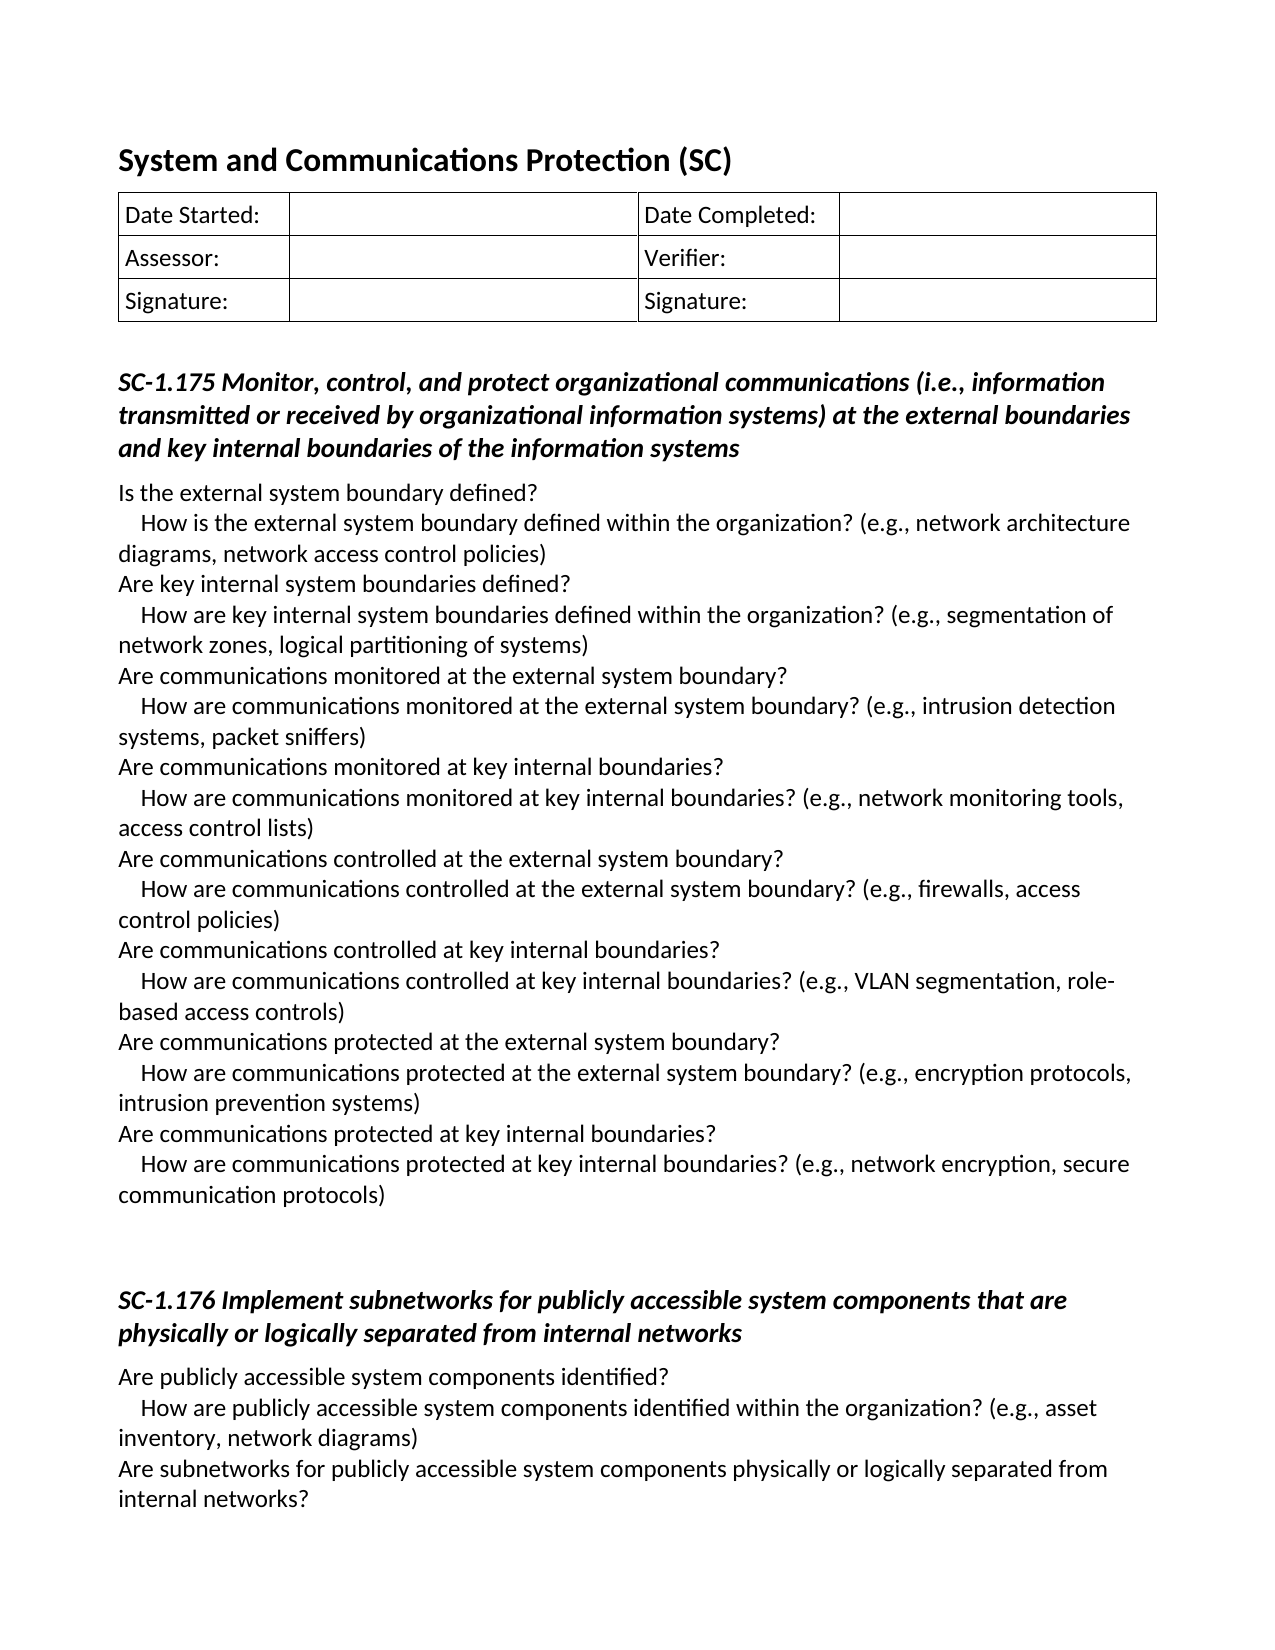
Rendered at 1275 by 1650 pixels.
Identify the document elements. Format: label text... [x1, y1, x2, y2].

text Are publicly accessible system components identified? [118, 1361, 1157, 1392]
table_header [290, 193, 637, 235]
text Are communications monitored at the external system boundary? [118, 660, 1157, 691]
table_cell Assessor: [119, 236, 289, 278]
text Are communications controlled at key internal boundaries? [118, 935, 1157, 965]
text Are key internal system boundaries defined? [118, 568, 1157, 599]
text Is the external system boundary defined? [118, 477, 1157, 507]
subtitle SC-1.175 Monitor, control, and protect organizational communications (i.e., information transmitted or received by organizational information systems) at the external boundaries and key internal boundaries of the information systems [118, 365, 1157, 464]
text How are publicly accessible system components identified within the organization? (e.g., asset inventory, network diagrams) [118, 1392, 1157, 1453]
text How are communications monitored at the external system boundary? (e.g., intrusion detection systems, packet sniffers) [118, 691, 1157, 752]
table_cell [840, 236, 1156, 278]
text How are communications protected at the external system boundary? (e.g., encryption protocols, intrusion prevention systems) [118, 1057, 1157, 1118]
table_header [840, 193, 1156, 235]
table_cell Signature: [639, 279, 839, 321]
text Are communications protected at key internal boundaries? [118, 1118, 1157, 1148]
text How are communications controlled at key internal boundaries? (e.g., VLAN segmentation, role-based access controls) [118, 965, 1157, 1026]
text Are subnetworks for publicly accessible system components physically or logically separated from internal networks? [118, 1453, 1157, 1514]
text Are communications controlled at the external system boundary? [118, 843, 1157, 874]
table_cell [840, 279, 1156, 321]
table_header Date Started: [119, 193, 289, 235]
table_header Date Completed: [639, 193, 839, 235]
table_cell [290, 279, 637, 321]
table_cell Signature: [119, 279, 289, 321]
text How are key internal system boundaries defined within the organization? (e.g., segmentation of network zones, logical partitioning of systems) [118, 599, 1157, 660]
table_cell Verifier: [639, 236, 839, 278]
subtitle System and Communications Protection (SC) [118, 139, 1157, 180]
text Are communications monitored at key internal boundaries? [118, 752, 1157, 782]
subtitle SC-1.176 Implement subnetworks for publicly accessible system components that are physically or logically separated from internal networks [118, 1283, 1157, 1349]
text How is the external system boundary defined within the organization? (e.g., network architecture diagrams, network access control policies) [118, 507, 1157, 568]
text How are communications protected at key internal boundaries? (e.g., network encryption, secure communication protocols) [118, 1148, 1157, 1209]
text How are communications controlled at the external system boundary? (e.g., firewalls, access control policies) [118, 874, 1157, 935]
text How are communications monitored at key internal boundaries? (e.g., network monitoring tools, access control lists) [118, 782, 1157, 843]
table_cell [290, 236, 637, 278]
text Are communications protected at the external system boundary? [118, 1026, 1157, 1057]
